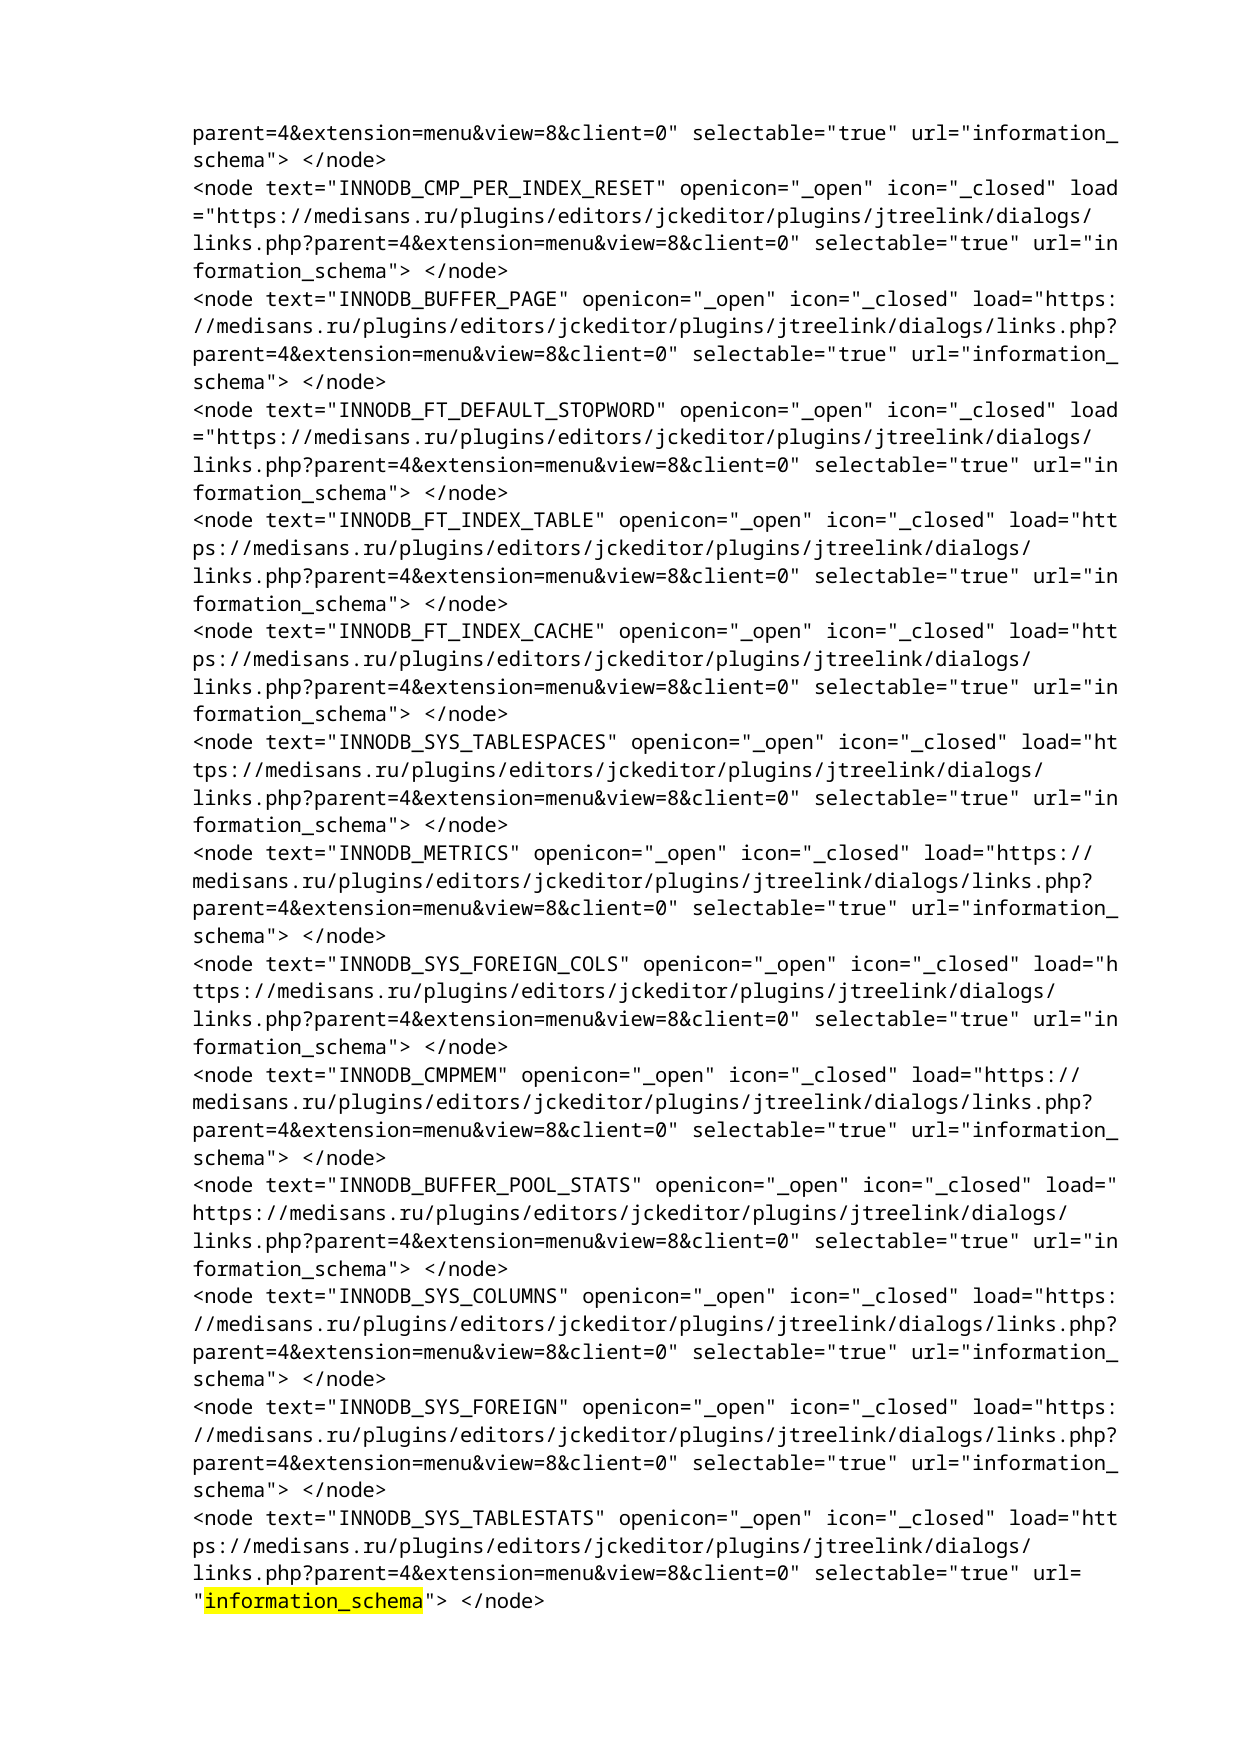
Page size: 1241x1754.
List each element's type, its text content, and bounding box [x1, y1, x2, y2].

text parent=4&extension=menu&view=8&client=0" selectable="true" url="information_schema"> </node> [192, 118, 1122, 173]
text <node text="INNODB_FT_INDEX_CACHE" openicon="_open" icon="_closed" load="https://medisans.ru/plugins/editors/jckeditor/plugins/jtreelink/dialogs/links.php?parent=4&extension=menu&view=8&client=0" selectable="true" url="information_schema"> </node> [192, 617, 1122, 728]
text <node text="INNODB_SYS_COLUMNS" openicon="_open" icon="_closed" load="https://medisans.ru/plugins/editors/jckeditor/plugins/jtreelink/dialogs/links.php?parent=4&extension=menu&view=8&client=0" selectable="true" url="information_schema"> </node> [192, 1282, 1122, 1393]
text <node text="INNODB_CMPMEM" openicon="_open" icon="_closed" load="https://medisans.ru/plugins/editors/jckeditor/plugins/jtreelink/dialogs/links.php?parent=4&extension=menu&view=8&client=0" selectable="true" url="information_schema"> </node> [192, 1060, 1122, 1171]
text <node text="INNODB_CMP_PER_INDEX_RESET" openicon="_open" icon="_closed" load="https://medisans.ru/plugins/editors/jckeditor/plugins/jtreelink/dialogs/links.php?parent=4&extension=menu&view=8&client=0" selectable="true" url="information_schema"> </node> [192, 173, 1122, 284]
text <node text="INNODB_SYS_FOREIGN" openicon="_open" icon="_closed" load="https://medisans.ru/plugins/editors/jckeditor/plugins/jtreelink/dialogs/links.php?parent=4&extension=menu&view=8&client=0" selectable="true" url="information_schema"> </node> [192, 1393, 1122, 1503]
text <node text="INNODB_BUFFER_PAGE" openicon="_open" icon="_closed" load="https://medisans.ru/plugins/editors/jckeditor/plugins/jtreelink/dialogs/links.php?parent=4&extension=menu&view=8&client=0" selectable="true" url="information_schema"> </node> [192, 284, 1122, 395]
text <node text="INNODB_FT_INDEX_TABLE" openicon="_open" icon="_closed" load="https://medisans.ru/plugins/editors/jckeditor/plugins/jtreelink/dialogs/links.php?parent=4&extension=menu&view=8&client=0" selectable="true" url="information_schema"> </node> [192, 506, 1122, 617]
text <node text="INNODB_METRICS" openicon="_open" icon="_closed" load="https://medisans.ru/plugins/editors/jckeditor/plugins/jtreelink/dialogs/links.php?parent=4&extension=menu&view=8&client=0" selectable="true" url="information_schema"> </node> [192, 838, 1122, 949]
text <node text="INNODB_SYS_FOREIGN_COLS" openicon="_open" icon="_closed" load="https://medisans.ru/plugins/editors/jckeditor/plugins/jtreelink/dialogs/links.php?parent=4&extension=menu&view=8&client=0" selectable="true" url="information_schema"> </node> [192, 949, 1122, 1060]
text <node text="INNODB_BUFFER_POOL_STATS" openicon="_open" icon="_closed" load="https://medisans.ru/plugins/editors/jckeditor/plugins/jtreelink/dialogs/links.php?parent=4&extension=menu&view=8&client=0" selectable="true" url="information_schema"> </node> [192, 1171, 1122, 1282]
text <node text="INNODB_FT_DEFAULT_STOPWORD" openicon="_open" icon="_closed" load="https://medisans.ru/plugins/editors/jckeditor/plugins/jtreelink/dialogs/links.php?parent=4&extension=menu&view=8&client=0" selectable="true" url="information_schema"> </node> [192, 395, 1122, 506]
text <node text="INNODB_SYS_TABLESTATS" openicon="_open" icon="_closed" load="https://medisans.ru/plugins/editors/jckeditor/plugins/jtreelink/dialogs/links.php?parent=4&extension=menu&view=8&client=0" selectable="true" url="information_schema"> </node> [192, 1503, 1122, 1614]
text <node text="INNODB_SYS_TABLESPACES" openicon="_open" icon="_closed" load="https://medisans.ru/plugins/editors/jckeditor/plugins/jtreelink/dialogs/links.php?parent=4&extension=menu&view=8&client=0" selectable="true" url="information_schema"> </node> [192, 728, 1122, 838]
